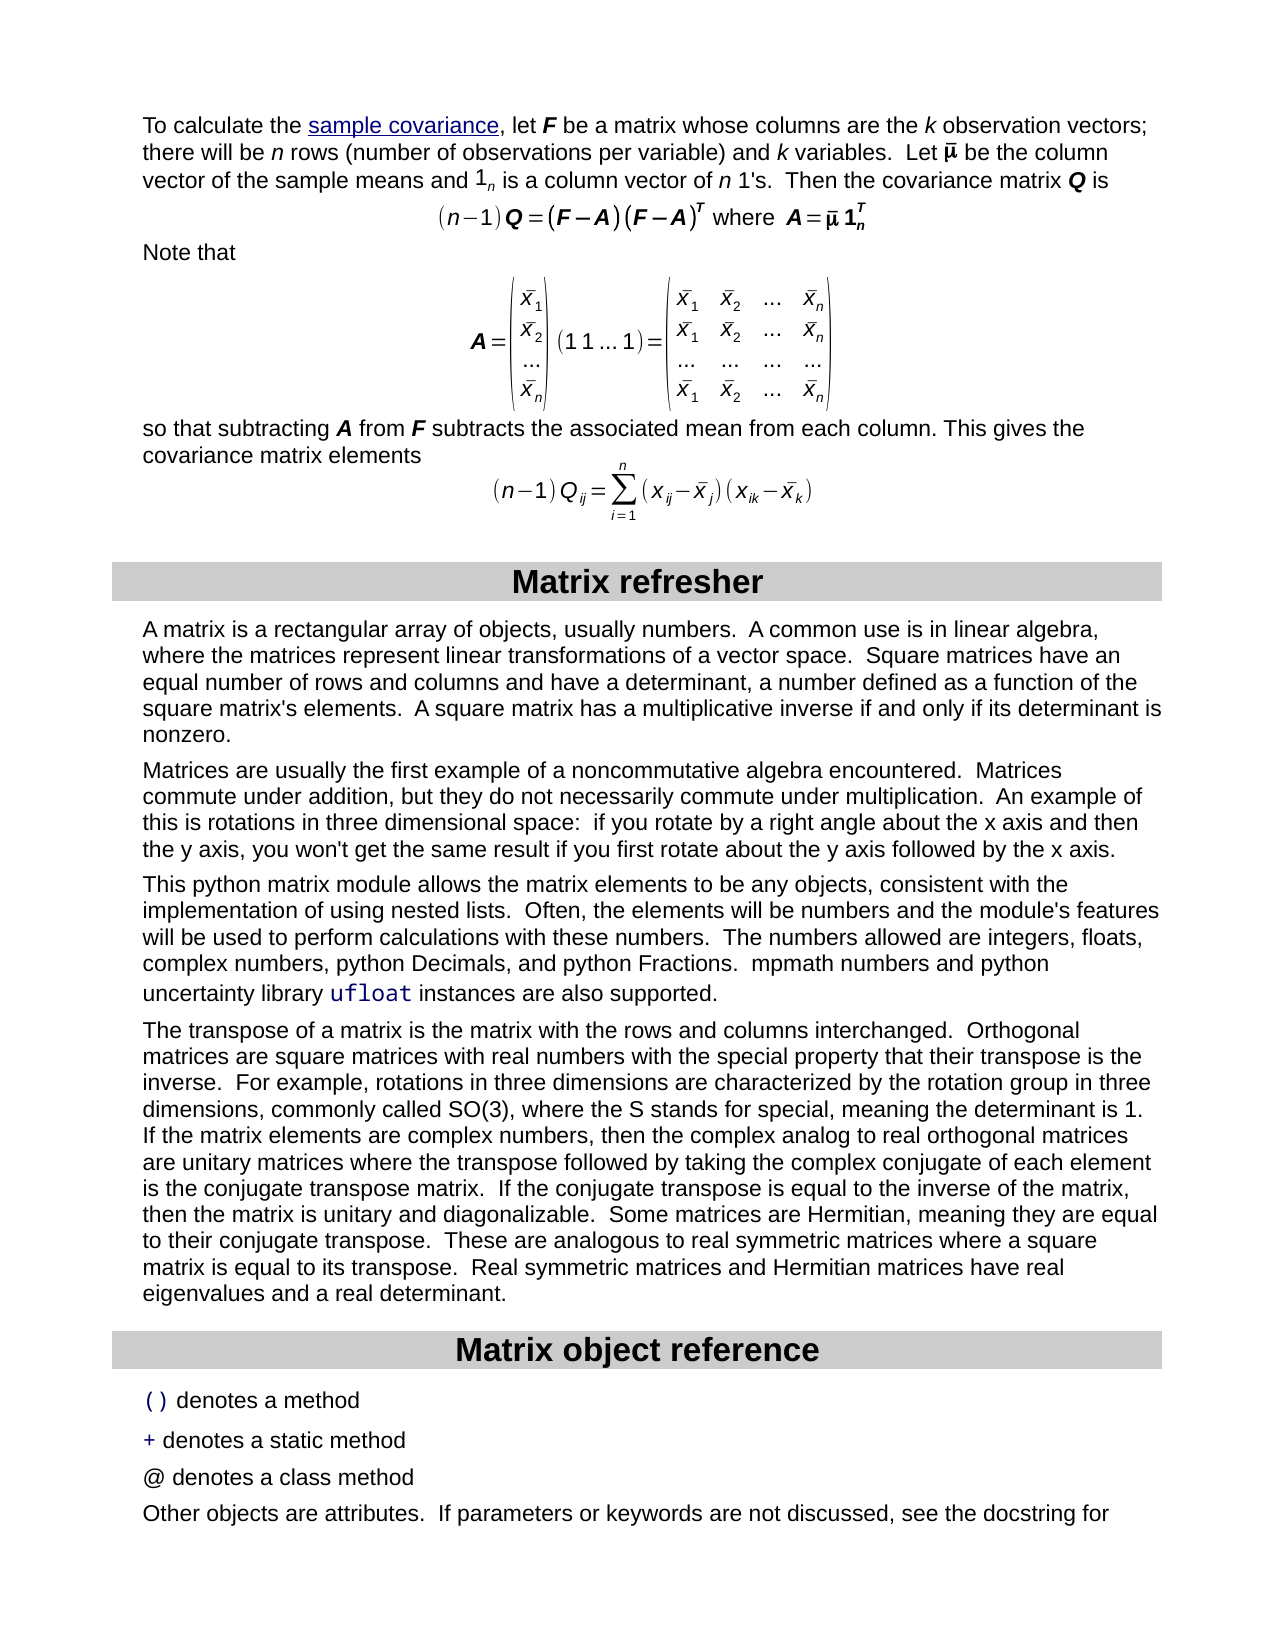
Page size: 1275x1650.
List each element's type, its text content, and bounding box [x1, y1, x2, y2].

text Note that [142, 239, 1162, 265]
text so that subtracting A from F subtracts the associated mean from each column. This gives the covariance matrix elements [142, 415, 1162, 468]
text The transpose of a matrix is the matrix with the rows and columns interchanged. Orthogonal matrices are square matrices with real numbers with the special property that their transpose is the inverse. For example, rotations in three dimensions are characterized by the rotation group in three dimensions, commonly called SO(3), where the S stands for special, meaning the determinant is 1. If the matrix elements are complex numbers, then the complex analog to real orthogonal matrices are unitary matrices where the transpose followed by taking the complex conjugate of each element is the conjugate transpose matrix. If the conjugate transpose is equal to the inverse of the matrix, then the matrix is unitary and diagonalizable. Some matrices are Hermitian, meaning they are equal to their conjugate transpose. These are analogous to real symmetric matrices where a square matrix is equal to its transpose. Real symmetric matrices and Hermitian matrices have real eigenvalues and a real determinant. [142, 1017, 1162, 1307]
text A matrix is a rectangular array of objects, usually numbers. A common use is in linear algebra, where the matrices represent linear transformations of a vector space. Square matrices have an equal number of rows and columns and have a determinant, a number defined as a function of the square matrix's elements. A square matrix has a multiplicative inverse if and only if its determinant is nonzero. [142, 616, 1162, 748]
text Matrices are usually the first example of a noncommutative algebra encountered. Matrices commute under addition, but they do not necessarily commute under multiplication. An example of this is rotations in three dimensional space: if you rotate by a right angle about the x axis and then the y axis, you won't get the same result if you first rotate about the y axis followed by the x axis. [142, 757, 1162, 862]
text + denotes a static method [142, 1424, 1162, 1455]
text This python matrix module allows the matrix elements to be any objects, consistent with the implementation of using nested lists. Often, the elements will be numbers and the module's features will be used to perform calculations with these numbers. The numbers allowed are integers, floats, complex numbers, python Decimals, and python Fractions. mpmath numbers and python uncertainty library ufloat instances are also supported. [142, 871, 1162, 1008]
text () denotes a method [142, 1384, 1162, 1415]
subtitle Matrix object reference [112, 1331, 1162, 1369]
subtitle Matrix refresher [112, 562, 1162, 601]
text @ denotes a class method [142, 1464, 1162, 1491]
text Other objects are attributes. If parameters or keywords are not discussed, see the docstring for [142, 1500, 1162, 1526]
text To calculate the sample covariance, let F be a matrix whose columns are the k observation vectors; there will be n rows (number of observations per variable) and k variables. Let be the column vector of the sample means and is a column vector of n 1's. Then the covariance matrix Q is [142, 112, 1162, 194]
